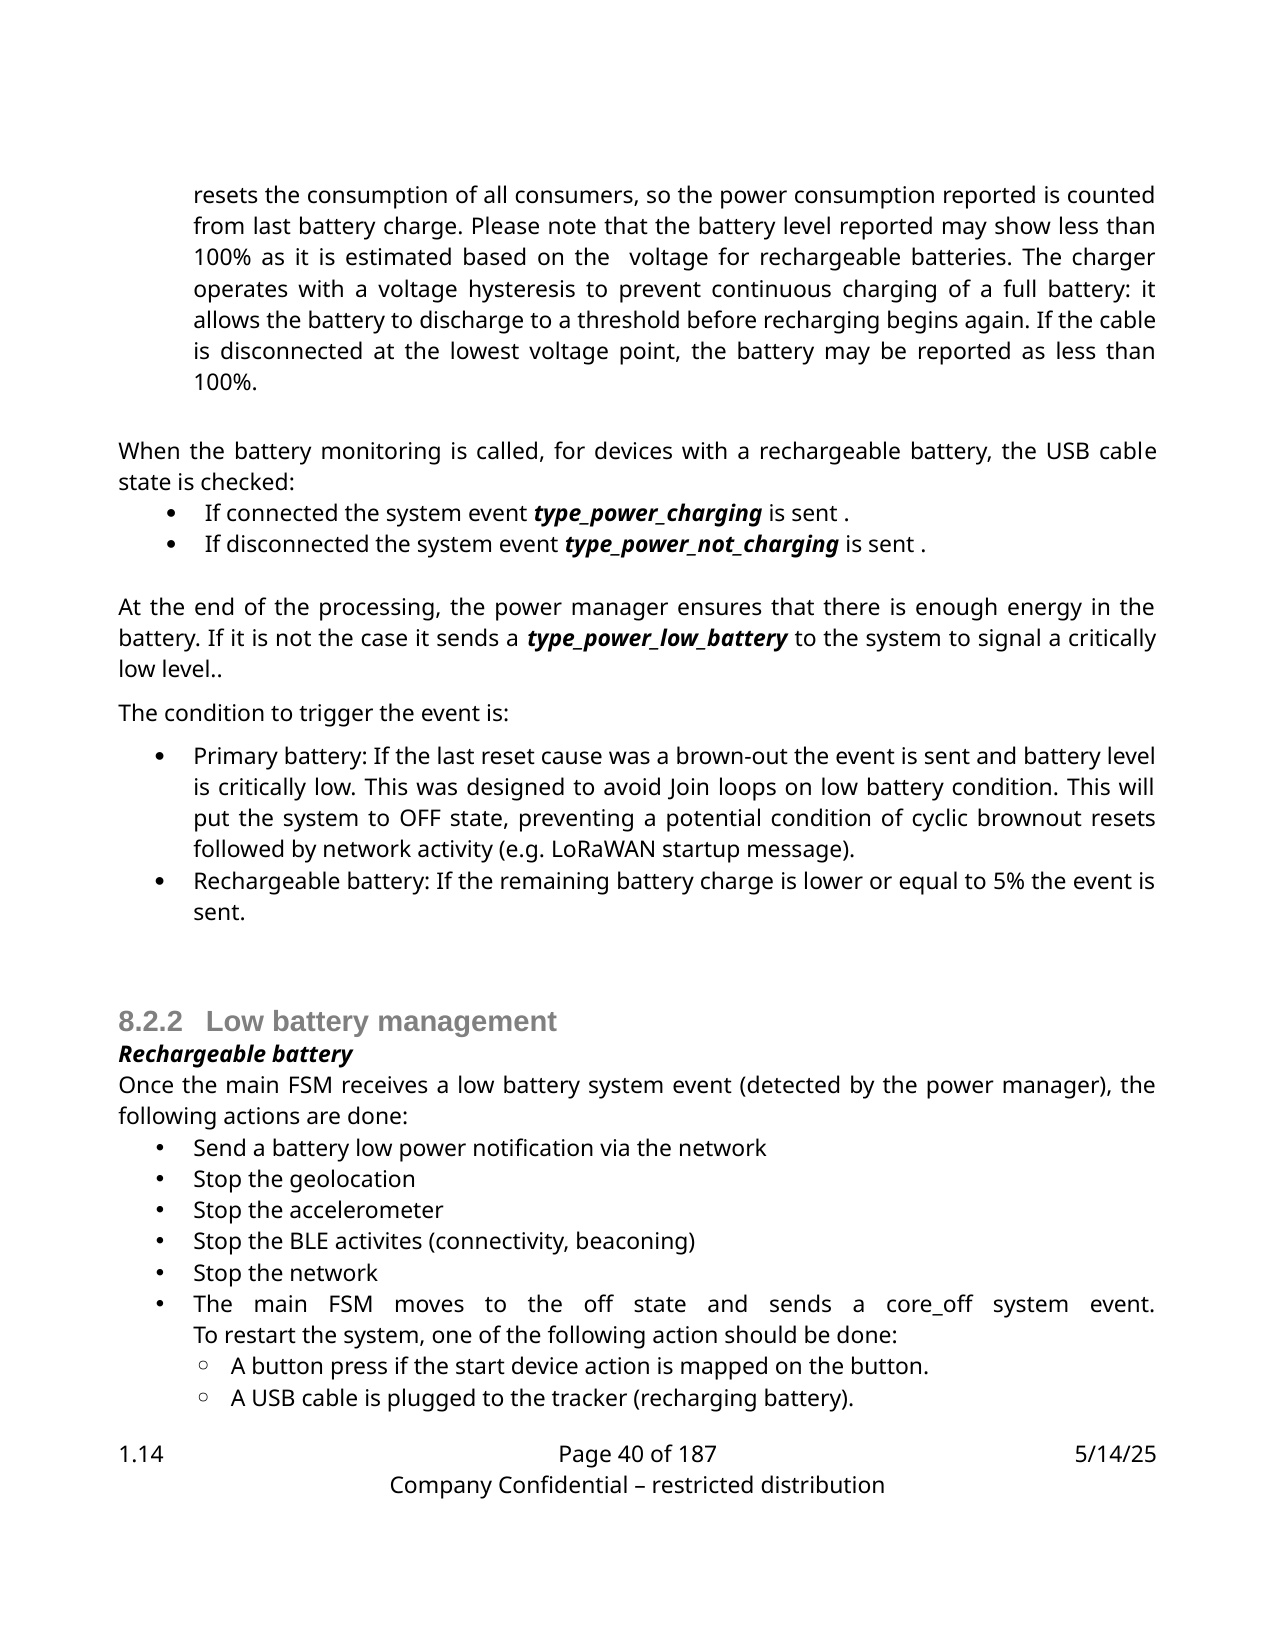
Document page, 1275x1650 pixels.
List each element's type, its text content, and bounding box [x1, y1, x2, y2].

list Stop the BLE activites (connectivity, beaconing) [156, 1225, 1157, 1257]
list A button press if the start device action is mapped on the button. [193, 1350, 1157, 1382]
text At the end of the processing, the power manager ensures that there is enough energy in the battery. If it is not the case it sends a type_power_low_battery to the system to signal a critically low level.. [118, 591, 1157, 685]
list Stop the accelerometer [156, 1194, 1157, 1225]
list A USB cable is plugged to the tracker (recharging battery). [193, 1382, 1157, 1413]
list Stop the geolocation [156, 1163, 1157, 1194]
list Send a battery low power notification via the network [156, 1132, 1157, 1163]
list resets the consumption of all consumers, so the power consumption reported is counted from last battery charge. Please note that the battery level reported may show less than 100% as it is estimated based on the voltage for rechargeable batteries. The charger operates with a voltage hysteresis to prevent continuous charging of a full battery: it allows the battery to discharge to a threshold before recharging begins again. If the cable is disconnected at the lowest voltage point, the battery may be reported as less than 100%. [156, 179, 1157, 397]
list Stop the network [156, 1257, 1157, 1288]
text The condition to trigger the event is: [118, 697, 1157, 728]
list Primary battery: If the last reset cause was a brown-out the event is sent and battery level is critically low. This was designed to avoid Join loops on low battery condition. This will put the system to OFF state, preventing a potential condition of cyclic brownout resets followed by network activity (e.g. LoRaWAN startup message). [156, 740, 1157, 865]
text When the battery monitoring is called, for devices with a rechargeable battery, the USB cable state is checked: [118, 435, 1157, 497]
list If disconnected the system event type_power_not_charging is sent . [167, 528, 1157, 560]
list Rechargeable battery: If the remaining battery charge is lower or equal to 5% the event is sent. [156, 865, 1157, 927]
list If connected the system event type_power_charging is sent . [167, 497, 1157, 528]
list The main FSM moves to the off state and sends a core_off system event. To restart the system, one of the following action should be done: [156, 1288, 1157, 1350]
text Once the main FSM receives a low battery system event (detected by the power manager), the following actions are done: [118, 1069, 1157, 1132]
subtitle Low battery management [118, 1004, 1157, 1038]
text Rechargeable battery [118, 1038, 1157, 1069]
